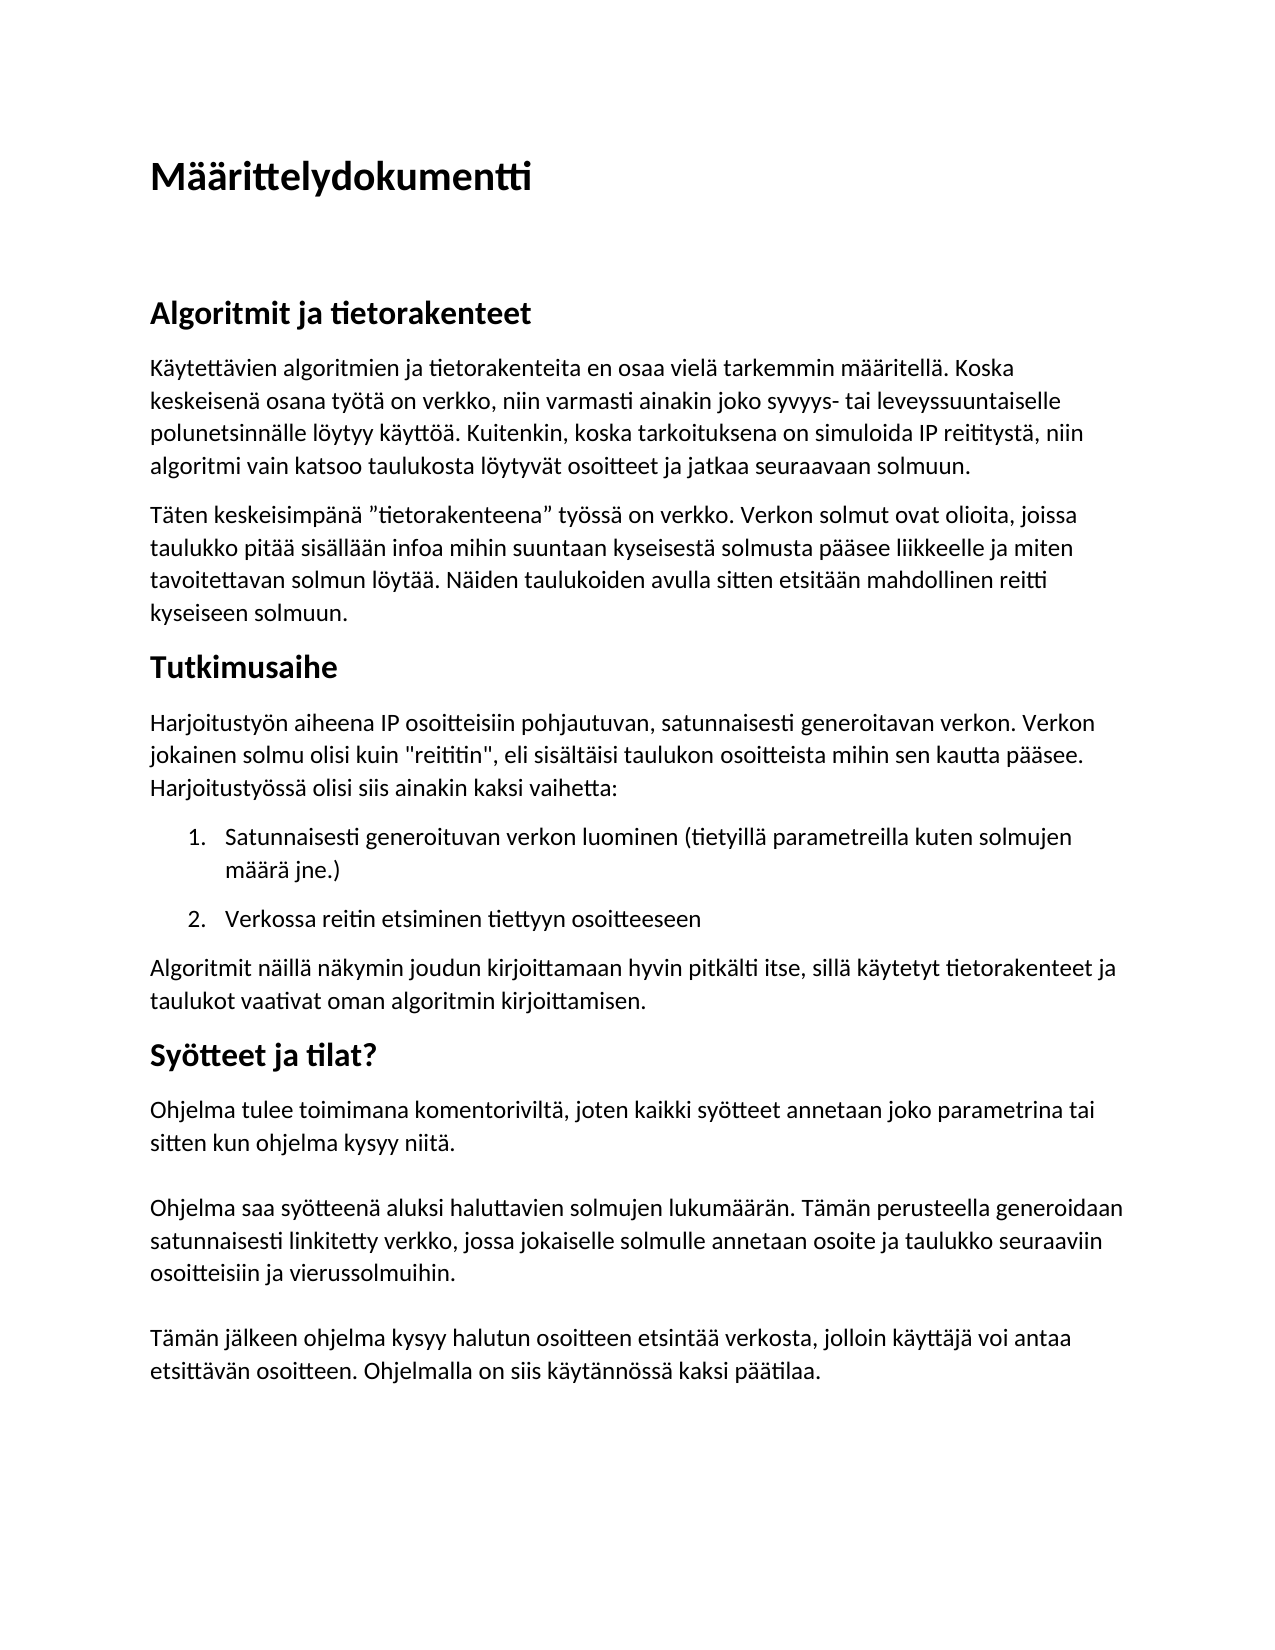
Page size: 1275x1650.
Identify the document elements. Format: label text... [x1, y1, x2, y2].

text Algoritmit näillä näkymin joudun kirjoittamaan hyvin pitkälti itse, sillä käytetyt tietorakenteet ja taulukot vaativat oman algoritmin kirjoittamisen. [150, 952, 1125, 1015]
text Määrittelydokumentti [150, 150, 1125, 201]
text Tämän jälkeen ohjelma kysyy halutun osoitteen etsintää verkosta, jolloin käyttäjä voi antaa etsittävän osoitteen. Ohjelmalla on siis käytännössä kaksi päätilaa. [150, 1323, 1125, 1386]
text Algoritmit ja tietorakenteet [150, 292, 1125, 333]
list Satunnaisesti generoituvan verkon luominen (tietyillä parametreilla kuten solmujen määrä jne.) [187, 821, 1125, 884]
text Täten keskeisimpänä ”tietorakenteena” työssä on verkko. Verkon solmut ovat olioita, joissa taulukko pitää sisällään infoa mihin suuntaan kyseisestä solmusta pääsee liikkeelle ja miten tavoitettavan solmun löytää. Näiden taulukoiden avulla sitten etsitään mahdollinen reitti kyseiseen solmuun. [150, 499, 1125, 628]
text Tutkimusaihe [150, 646, 1125, 687]
text Syötteet ja tilat? [150, 1034, 1125, 1075]
list Verkossa reitin etsiminen tiettyyn osoitteeseen [187, 903, 1125, 933]
text Ohjelma tulee toimimana komentoriviltä, joten kaikki syötteet annetaan joko parametrina tai sitten kun ohjelma kysyy niitä. Ohjelma saa syötteenä aluksi haluttavien solmujen lukumäärän. Tämän perusteella generoidaan satunnaisesti linkitetty verkko, jossa jokaiselle solmulle annetaan osoite ja taulukko seuraaviin osoitteisiin ja vierussolmuihin. [150, 1094, 1125, 1288]
text Harjoitustyön aiheena IP osoitteisiin pohjautuvan, satunnaisesti generoitavan verkon. Verkon jokainen solmu olisi kuin "reititin", eli sisältäisi taulukon osoitteista mihin sen kautta pääsee. Harjoitustyössä olisi siis ainakin kaksi vaihetta: [150, 707, 1125, 802]
text Käytettävien algoritmien ja tietorakenteita en osaa vielä tarkemmin määritellä. Koska keskeisenä osana työtä on verkko, niin varmasti ainakin joko syvyys- tai leveyssuuntaiselle polunetsinnälle löytyy käyttöä. Kuitenkin, koska tarkoituksena on simuloida IP reititystä, niin algoritmi vain katsoo taulukosta löytyvät osoitteet ja jatkaa seuraavaan solmuun. [150, 352, 1125, 481]
